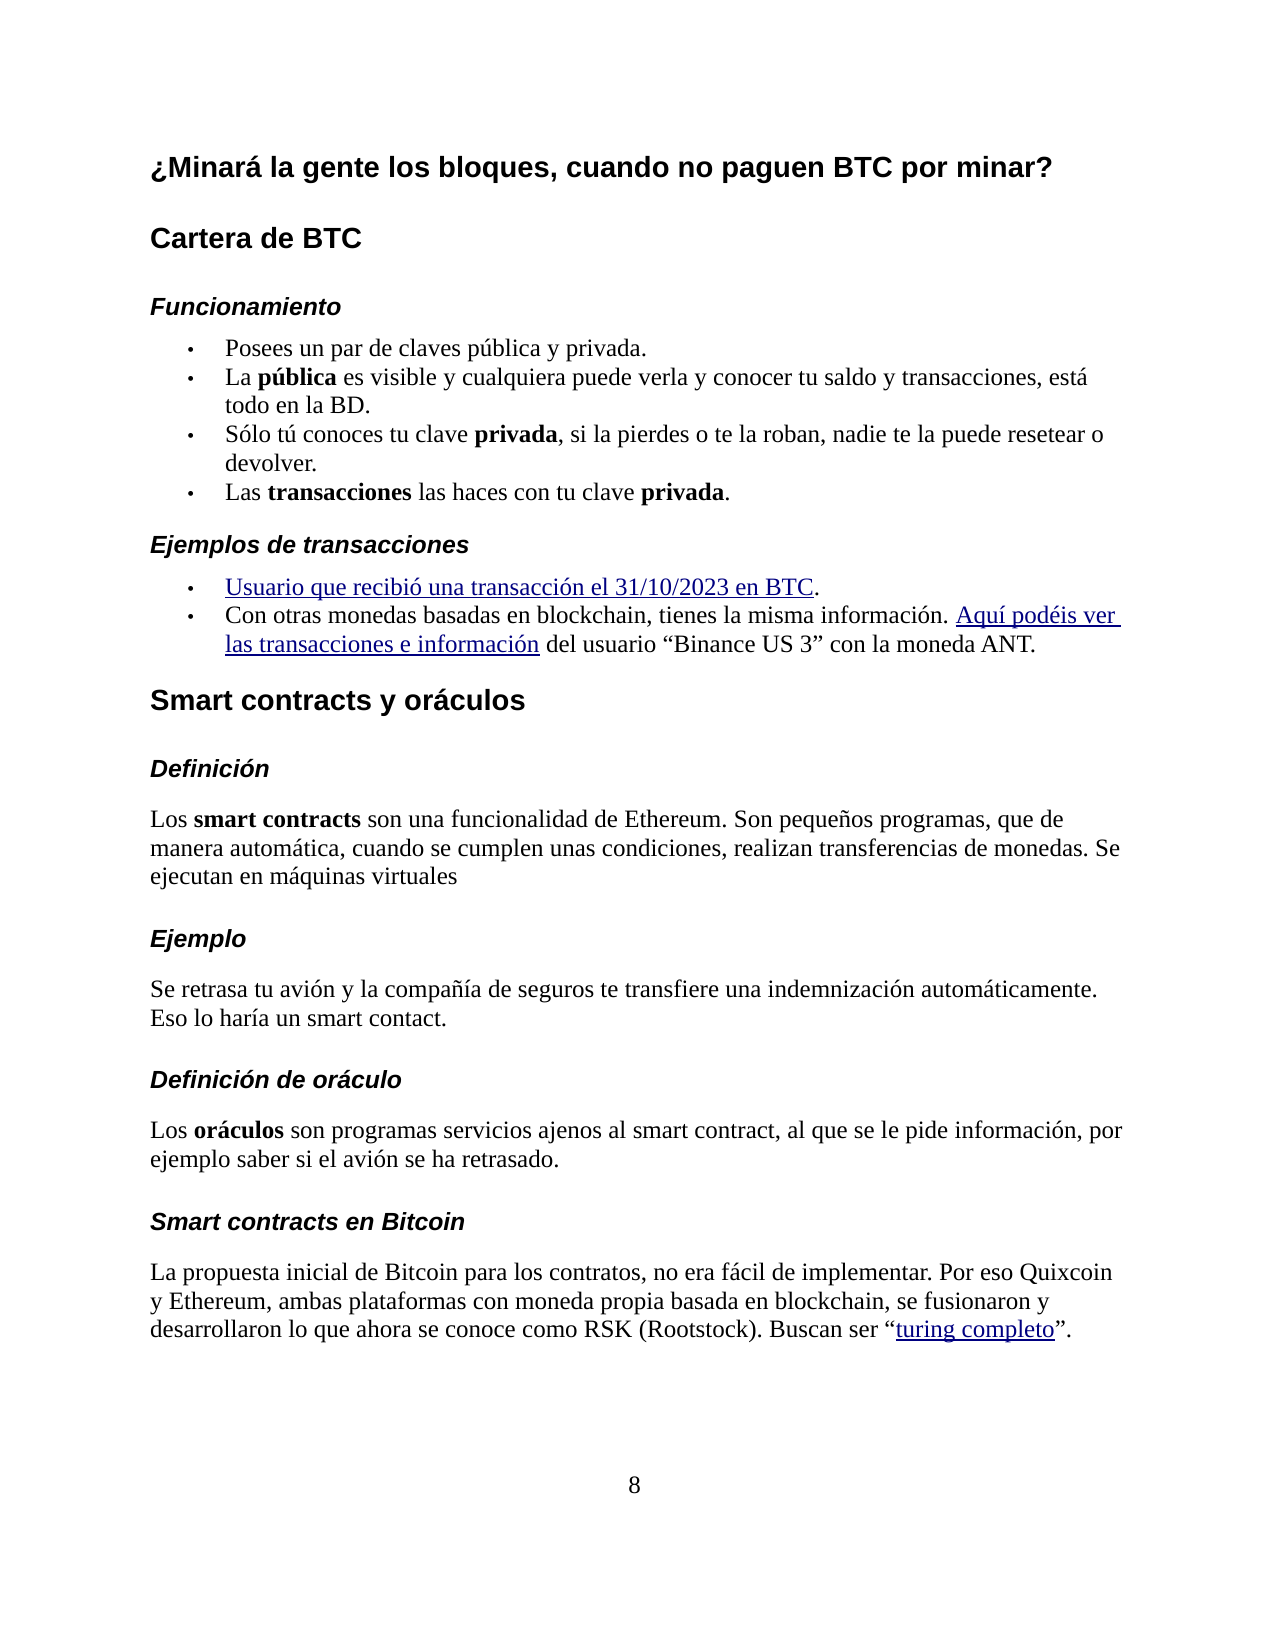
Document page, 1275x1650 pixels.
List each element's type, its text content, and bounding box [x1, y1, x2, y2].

list La pública es visible y cualquiera puede verla y conocer tu saldo y transacciones, está todo en la BD. [187, 362, 1125, 419]
subtitle Smart contracts en Bitcoin [150, 1207, 1125, 1236]
subtitle Funcionamiento [150, 292, 1125, 321]
subtitle Smart contracts y oráculos [150, 683, 1125, 716]
list Usuario que recibió una transacción el 31/10/2023 en BTC. [187, 572, 1125, 600]
subtitle Ejemplo [150, 924, 1125, 953]
list Con otras monedas basadas en blockchain, tienes la misma información. Aquí podéis ver las transacciones e información del usuario “Binance US 3” con la moneda ANT. [187, 600, 1125, 658]
list Sólo tú conoces tu clave privada, si la pierdes o te la roban, nadie te la puede resetear o devolver. [187, 419, 1125, 477]
text Los smart contracts son una funcionalidad de Ethereum. Son pequeños programas, que de manera automática, cuando se cumplen unas condiciones, realizan transferencias de monedas. Se ejecutan en máquinas virtuales [150, 804, 1125, 890]
list Posees un par de claves pública y privada. [187, 333, 1125, 362]
subtitle Definición [150, 754, 1125, 782]
text Se retrasa tu avión y la compañía de seguros te transfiere una indemnización automáticamente. Eso lo haría un smart contact. [150, 974, 1125, 1032]
text La propuesta inicial de Bitcoin para los contratos, no era fácil de implementar. Por eso Quixcoin y Ethereum, ambas plataformas con moneda propia basada en blockchain, se fusionaron y desarrollaron lo que ahora se conoce como RSK (Rootstock). Buscan ser “turing completo”. [150, 1257, 1125, 1343]
subtitle Cartera de BTC [150, 221, 1125, 254]
subtitle Definición de oráculo [150, 1066, 1125, 1094]
list Las transacciones las haces con tu clave privada. [187, 477, 1125, 506]
subtitle Ejemplos de transacciones [150, 531, 1125, 559]
text Los oráculos son programas servicios ajenos al smart contract, al que se le pide información, por ejemplo saber si el avión se ha retrasado. [150, 1116, 1125, 1173]
subtitle ¿Minará la gente los bloques, cuando no paguen BTC por minar? [150, 150, 1125, 183]
